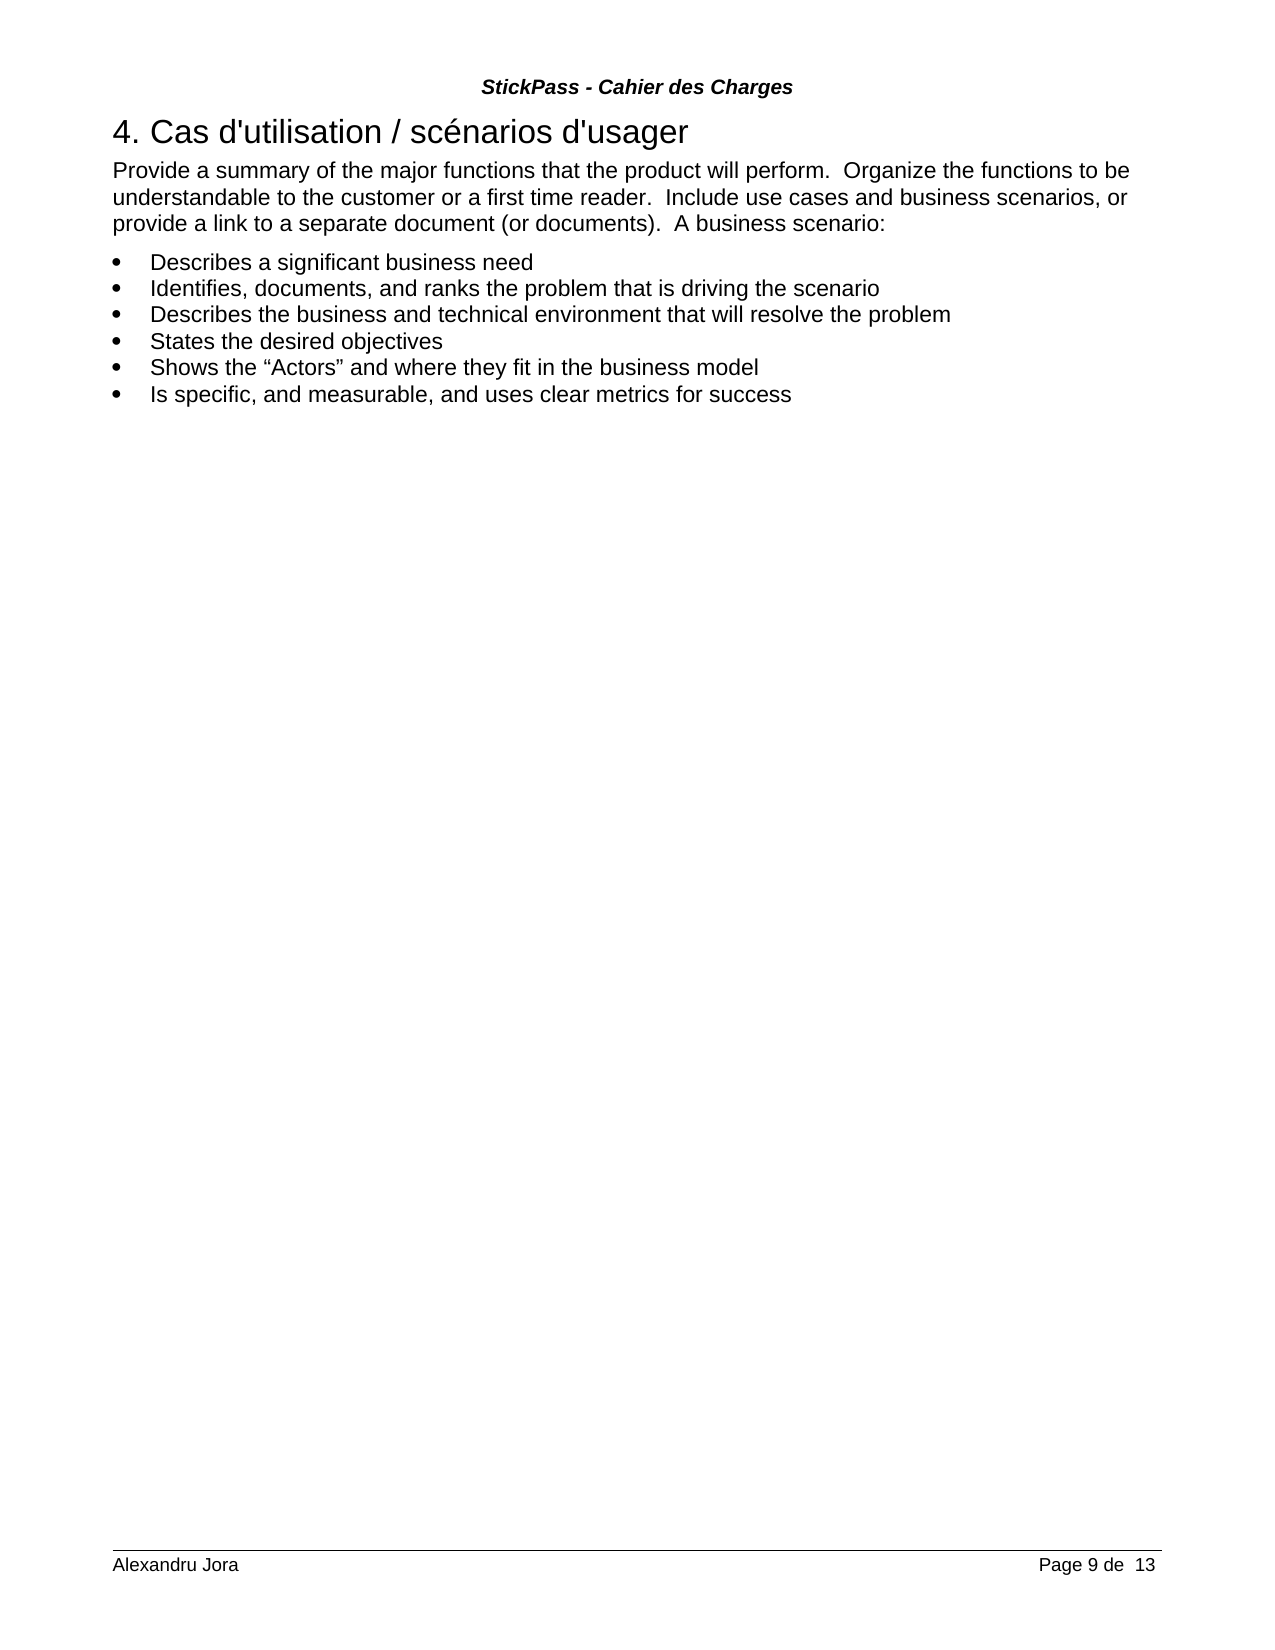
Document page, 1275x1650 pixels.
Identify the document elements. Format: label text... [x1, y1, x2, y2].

text Provide a summary of the major functions that the product will perform. Organize the functions to be understandable to the customer or a first time reader. Include use cases and business scenarios, or provide a link to a separate document (or documents). A business scenario: [112, 157, 1162, 236]
list States the desired objectives [112, 328, 1162, 354]
list Describes the business and technical environment that will resolve the problem [112, 301, 1162, 328]
list Describes a significant business need [112, 249, 1162, 275]
list Shows the “Actors” and where they fit in the business model [112, 354, 1162, 381]
list Is specific, and measurable, and uses clear metrics for success [112, 381, 1162, 407]
list Identifies, documents, and ranks the problem that is driving the scenario [112, 275, 1162, 301]
subtitle Cas d'utilisation / scénarios d'usager [112, 112, 1162, 151]
